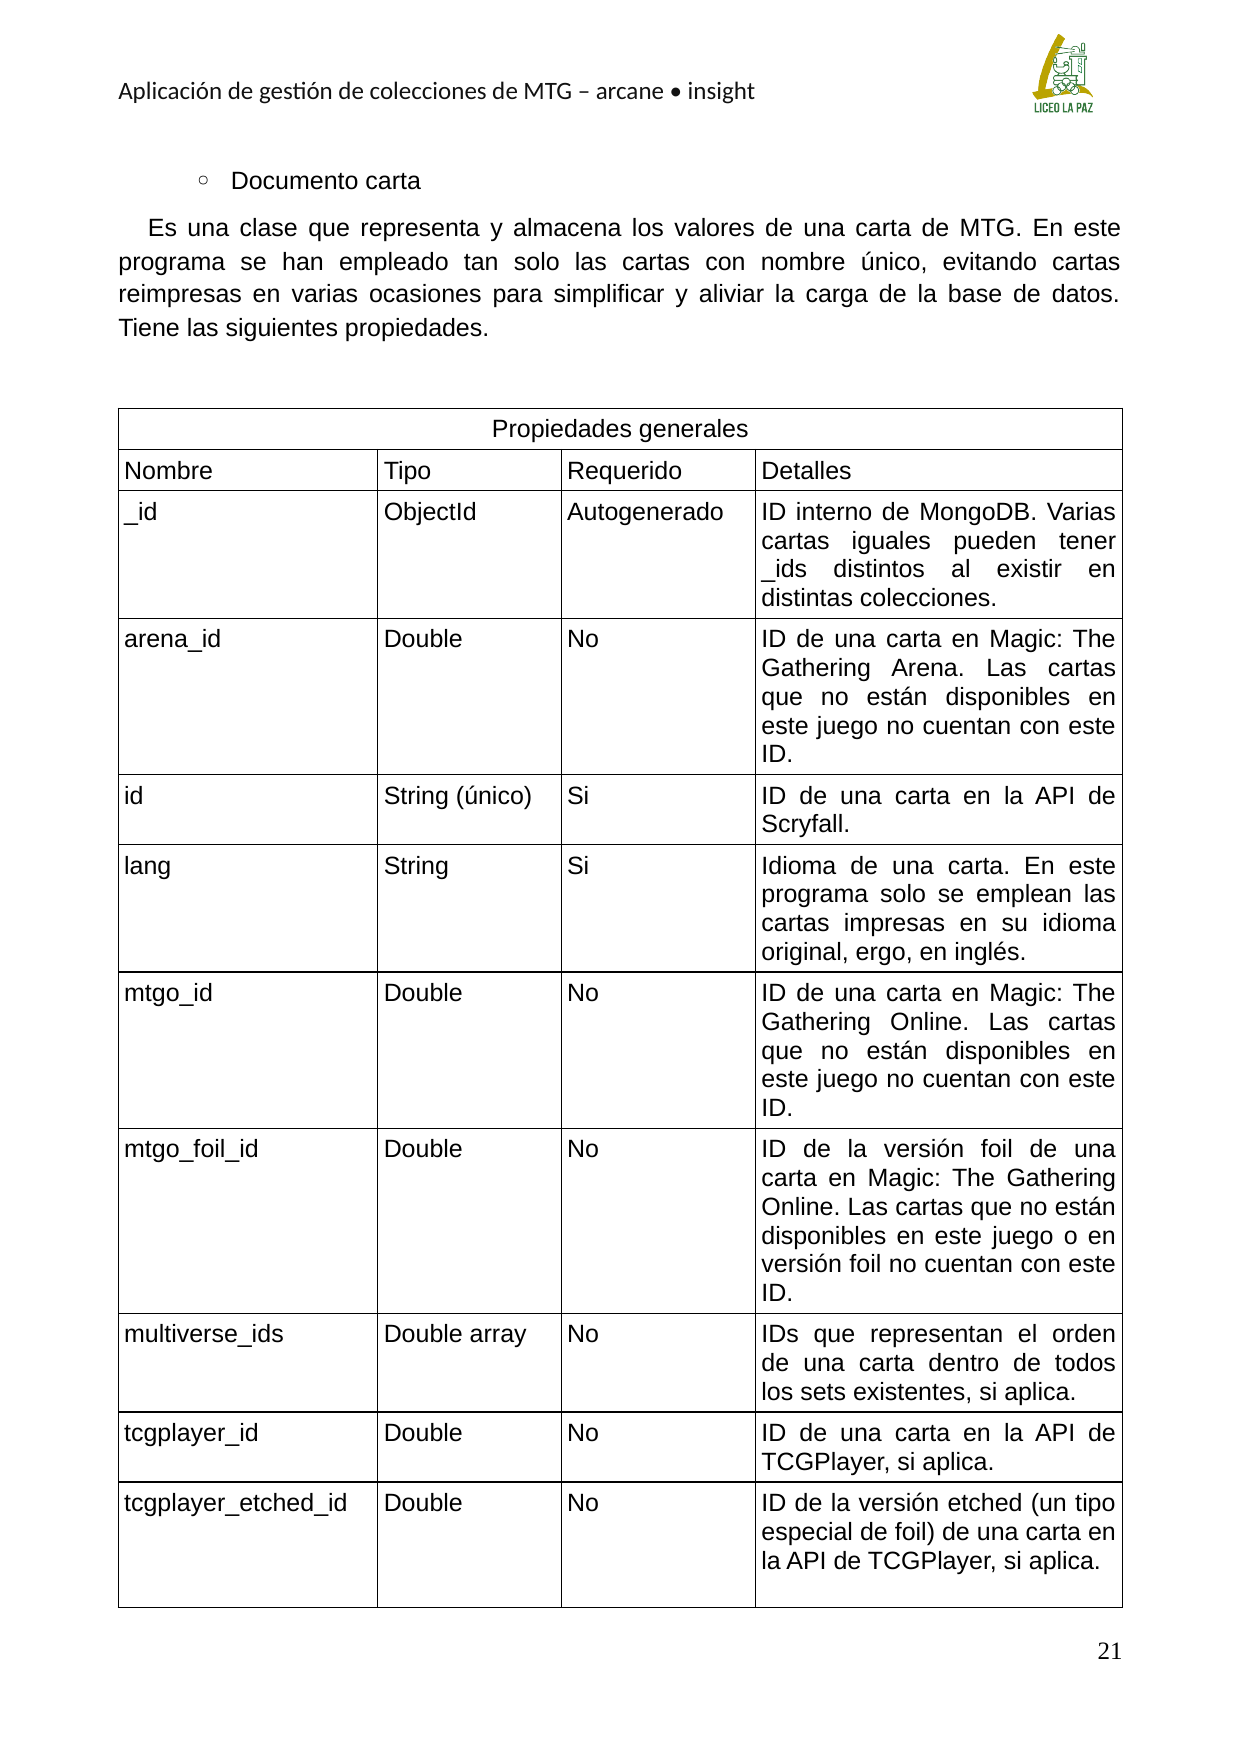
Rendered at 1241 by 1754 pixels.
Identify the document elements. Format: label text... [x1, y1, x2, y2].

table_cell arena_id [119, 619, 377, 774]
table_cell Si [562, 775, 755, 844]
table_cell String [378, 845, 561, 971]
table_cell ID de la versión foil de una carta en Magic: The Gathering Online. Las cartas que no están disponibles en este juego o en versión foil no cuentan con este ID. [756, 1129, 1122, 1313]
table_cell ID de la versión etched (un tipo especial de foil) de una carta en la API de TCGPlayer, si aplica. [756, 1483, 1122, 1607]
list Documento carta [193, 166, 1122, 194]
table_cell Si [562, 845, 755, 971]
table_cell IDs que representan el orden de una carta dentro de todos los sets existentes, si aplica. [756, 1314, 1122, 1411]
text Es una clase que representa y almacena los valores de una carta de MTG. En este programa se han empleado tan solo las cartas con nombre único, evitando cartas reimpresas en varias ocasiones para simplificar y aliviar la carga de la base de datos. Tiene las siguientes propiedades. [118, 213, 1122, 341]
table_cell No [562, 1483, 755, 1607]
table_cell ObjectId [378, 491, 561, 618]
table_cell Nombre [119, 450, 377, 490]
table_cell ID de una carta en Magic: The Gathering Arena. Las cartas que no están disponibles en este juego no cuentan con este ID. [756, 619, 1122, 774]
table_cell tcgplayer_id [119, 1413, 377, 1481]
table_cell Double array [378, 1314, 561, 1411]
table_cell lang [119, 845, 377, 971]
table_cell No [562, 619, 755, 774]
table_cell ID de una carta en la API de Scryfall. [756, 775, 1122, 844]
table_cell Autogenerado [562, 491, 755, 618]
table_cell Idioma de una carta. En este programa solo se emplean las cartas impresas en su idioma original, ergo, en inglés. [756, 845, 1122, 971]
table_cell ID de una carta en Magic: The Gathering Online. Las cartas que no están disponibles en este juego no cuentan con este ID. [756, 973, 1122, 1128]
table_cell mtgo_foil_id [119, 1129, 377, 1313]
table_cell String (único) [378, 775, 561, 844]
table_header Propiedades generales [119, 409, 1122, 449]
picture [1025, 26, 1100, 121]
table_cell id [119, 775, 377, 844]
table_cell Double [378, 973, 561, 1128]
table_cell _id [119, 491, 377, 618]
table_cell Tipo [378, 450, 561, 490]
table_cell Double [378, 1413, 561, 1481]
table_cell No [562, 1314, 755, 1411]
table_cell mtgo_id [119, 973, 377, 1128]
table_cell No [562, 1413, 755, 1481]
table_cell ID interno de MongoDB. Varias cartas iguales pueden tener _ids distintos al existir en distintas colecciones. [756, 491, 1122, 618]
table_cell Detalles [756, 450, 1122, 490]
table_cell Requerido [562, 450, 755, 490]
table_cell Double [378, 1129, 561, 1313]
table_cell Double [378, 1483, 561, 1607]
table_cell No [562, 973, 755, 1128]
table_cell No [562, 1129, 755, 1313]
table_cell Double [378, 619, 561, 774]
table_cell tcgplayer_etched_id [119, 1483, 377, 1607]
table_cell ID de una carta en la API de TCGPlayer, si aplica. [756, 1413, 1122, 1481]
table_cell multiverse_ids [119, 1314, 377, 1411]
